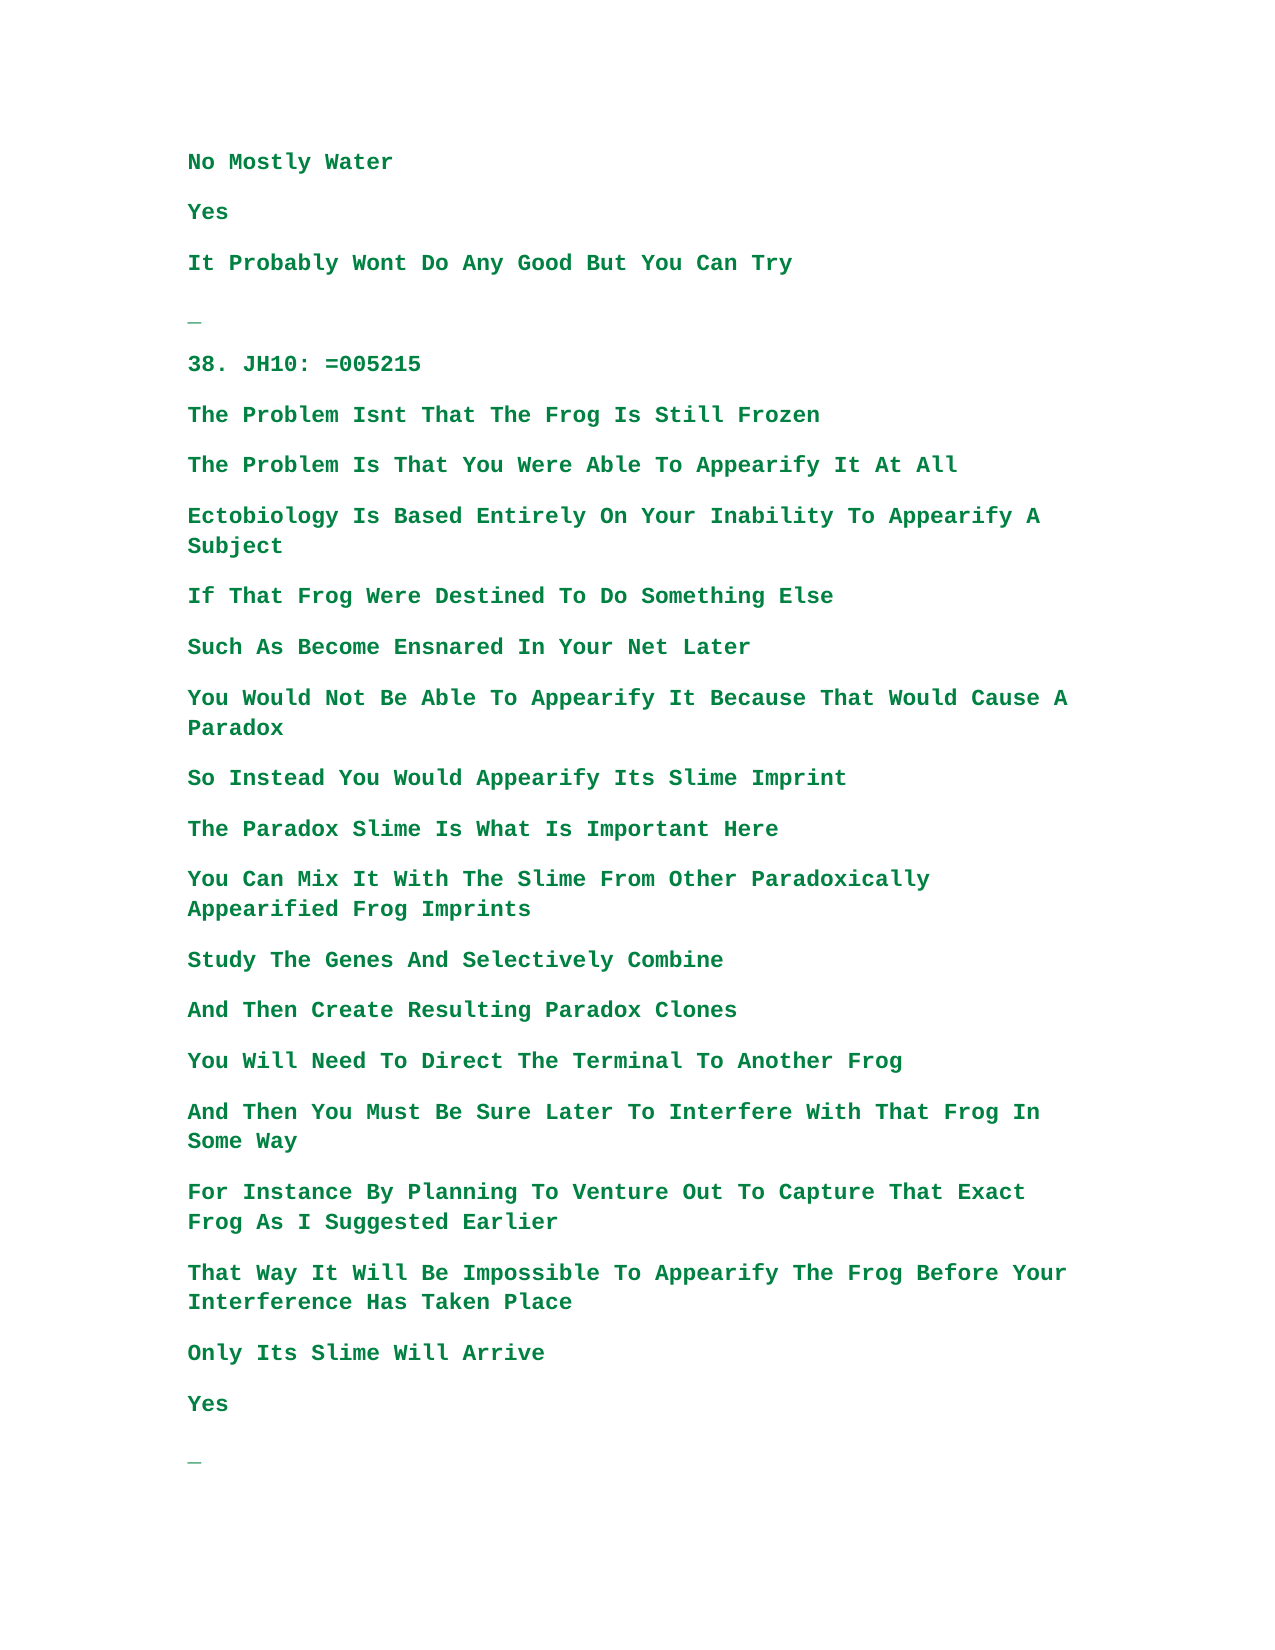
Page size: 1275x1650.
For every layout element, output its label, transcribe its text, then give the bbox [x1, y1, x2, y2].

text The Paradox Slime Is What Is Important Here [187, 817, 1087, 843]
text The Problem Is That You Were Able To Appearify It At All [187, 454, 1087, 480]
text _ [187, 1442, 1087, 1468]
text It Probably Wont Do Any Good But You Can Try [187, 251, 1087, 277]
text You Would Not Be Able To Appearify It Because That Would Cause A Paradox [187, 686, 1087, 742]
text The Problem Isnt That The Frog Is Still Frozen [187, 403, 1087, 429]
text No Mostly Water [187, 150, 1087, 176]
text Study The Genes And Selectively Combine [187, 948, 1087, 974]
text And Then Create Resulting Paradox Clones [187, 999, 1087, 1025]
text Such As Become Ensnared In Your Net Later [187, 635, 1087, 661]
text You Will Need To Direct The Terminal To Another Frog [187, 1049, 1087, 1075]
text That Way It Will Be Impossible To Appearify The Frog Before Your Interference Has Taken Place [187, 1261, 1087, 1317]
text 38. JH10: =005215 [187, 352, 1087, 378]
text So Instead You Would Appearify Its Slime Imprint [187, 766, 1087, 792]
text Yes [187, 1392, 1087, 1418]
text Yes [187, 201, 1087, 227]
text Ectobiology Is Based Entirely On Your Inability To Appearify A Subject [187, 504, 1087, 560]
text Only Its Slime Will Arrive [187, 1341, 1087, 1367]
text For Instance By Planning To Venture Out To Capture That Exact Frog As I Suggested Earlier [187, 1180, 1087, 1236]
text If That Frog Were Destined To Do Something Else [187, 585, 1087, 611]
text And Then You Must Be Sure Later To Interfere With That Frog In Some Way [187, 1100, 1087, 1156]
text _ [187, 302, 1087, 328]
text You Can Mix It With The Slime From Other Paradoxically Appearified Frog Imprints [187, 868, 1087, 923]
